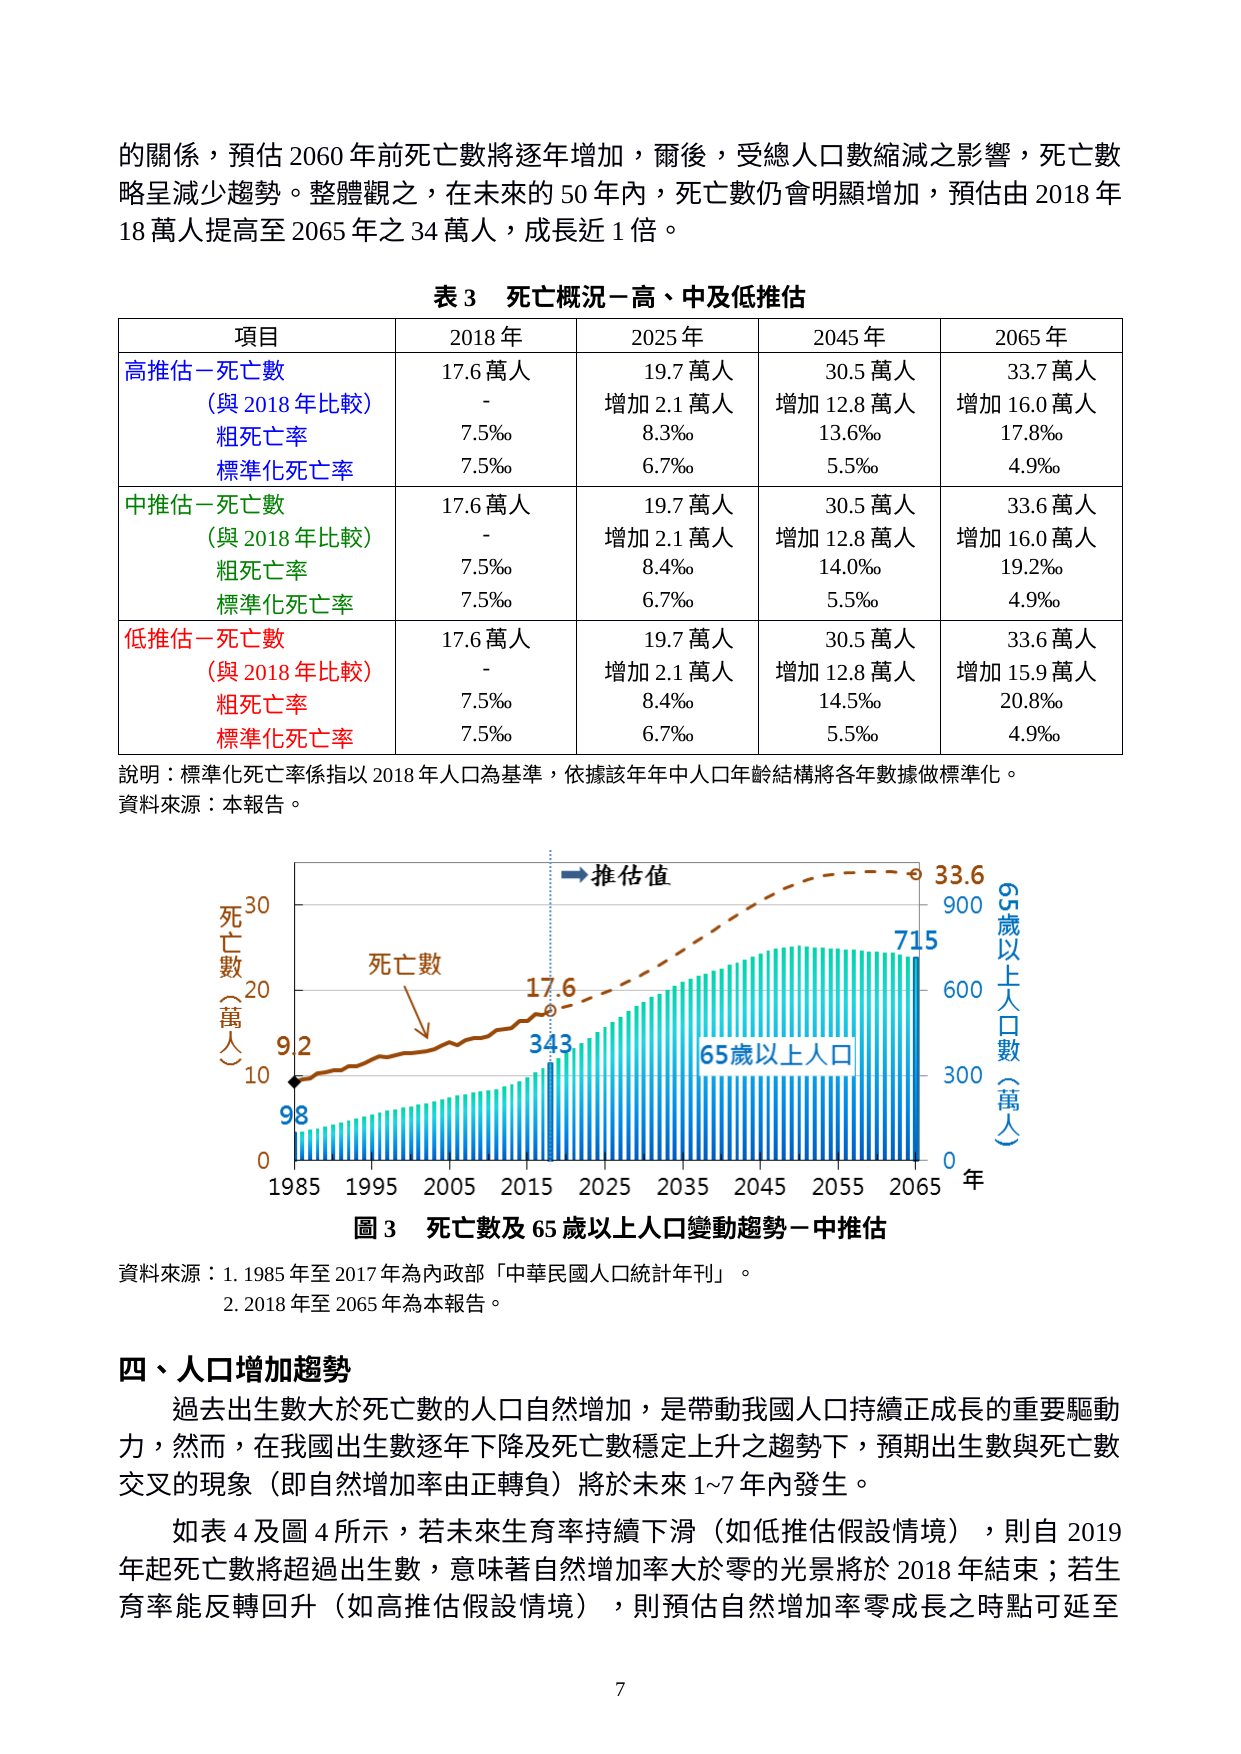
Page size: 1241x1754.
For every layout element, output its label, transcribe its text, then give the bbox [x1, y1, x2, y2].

picture [206, 848, 1034, 1203]
table_cell 14.0‰ [759, 553, 940, 586]
table_header 項目 [119, 319, 395, 352]
subtitle 四、人口增加趨勢 [118, 1347, 1122, 1389]
table_cell 5.5‰ [759, 720, 940, 754]
table_cell 中推估－死亡數 [119, 487, 395, 520]
table_cell 19.7萬人 [577, 487, 758, 520]
table_cell 13.6‰ [759, 419, 940, 452]
table_cell 30.5萬人 [759, 621, 940, 654]
table_cell （與2018年比較） [119, 386, 395, 419]
table_cell 4.9‰ [941, 453, 1122, 486]
table_cell 6.7‰ [577, 453, 758, 486]
table_cell 17.8‰ [941, 419, 1122, 452]
table_cell 增加12.8萬人 [759, 386, 940, 419]
table_cell 增加16.0萬人 [941, 520, 1122, 553]
table_header 2018年 [396, 319, 576, 352]
table_cell 高推估－死亡數 [119, 353, 395, 386]
table_cell 6.7‰ [577, 720, 758, 754]
table_header 2025年 [577, 319, 758, 352]
table_cell 7.5‰ [396, 453, 576, 486]
text 的關係，預估2060年前死亡數將逐年增加，爾後，受總人口數縮減之影響，死亡數略呈減少趨勢。整體觀之，在未來的50年內，死亡數仍會明顯增加，預估由2018年18萬人提高至2065年之34萬人，成長近1倍。 [118, 136, 1122, 248]
table_cell 5.5‰ [759, 586, 940, 620]
table_cell （與2018年比較） [119, 654, 395, 687]
table_cell 30.5萬人 [759, 353, 940, 386]
table_cell 17.6萬人 [396, 487, 576, 520]
table_cell 19.7萬人 [577, 621, 758, 654]
text 2. 2018年至2065年為本報告。 [223, 1288, 1122, 1318]
table_cell 7.5‰ [396, 553, 576, 586]
table_cell 8.4‰ [577, 687, 758, 720]
table_cell 粗死亡率 [119, 687, 395, 720]
table_cell 17.6萬人 [396, 621, 576, 654]
text 資料來源：1. 1985年至2017年為內政部「中華民國人口統計年刊」。 [118, 1257, 1122, 1288]
table_cell 增加16.0萬人 [941, 386, 1122, 419]
table_cell 8.4‰ [577, 553, 758, 586]
table_cell 14.5‰ [759, 687, 940, 720]
text 過去出生數大於死亡數的人口自然增加，是帶動我國人口持續正成長的重要驅動力，然而，在我國出生數逐年下降及死亡數穩定上升之趨勢下，預期出生數與死亡數交叉的現象（即自然增加率由正轉負）將於未來1~7年內發生。 [118, 1389, 1122, 1502]
text 圖3 死亡數及65歲以上人口變動趨勢－中推估 [118, 1209, 1122, 1245]
table_cell 7.5‰ [396, 720, 576, 754]
table_cell 33.6萬人 [941, 487, 1122, 520]
table_cell 19.2‰ [941, 553, 1122, 586]
table_cell 標準化死亡率 [119, 720, 395, 754]
table_cell 增加2.1萬人 [577, 654, 758, 687]
table_cell - [396, 654, 576, 687]
table_cell 低推估－死亡數 [119, 621, 395, 654]
table_cell 增加15.9萬人 [941, 654, 1122, 687]
table_cell 8.3‰ [577, 419, 758, 452]
table_cell 30.5萬人 [759, 487, 940, 520]
table_cell 增加12.8萬人 [759, 654, 940, 687]
text 資料來源：本報告。 [118, 789, 1122, 819]
table_cell 19.7萬人 [577, 353, 758, 386]
table_cell 4.9‰ [941, 586, 1122, 620]
table_cell 7.5‰ [396, 419, 576, 452]
table_cell 6.7‰ [577, 586, 758, 620]
table_cell 7.5‰ [396, 687, 576, 720]
table_cell 增加12.8萬人 [759, 520, 940, 553]
table_cell （與2018年比較） [119, 520, 395, 553]
table_cell 4.9‰ [941, 720, 1122, 754]
text 說明：標準化死亡率係指以2018年人口為基準，依據該年年中人口年齡結構將各年數據做標準化。 [118, 758, 1122, 789]
table_cell 5.5‰ [759, 453, 940, 486]
table_cell - [396, 386, 576, 419]
table_header 2065年 [941, 319, 1122, 352]
table_cell 標準化死亡率 [119, 453, 395, 486]
table_cell 粗死亡率 [119, 419, 395, 452]
table_cell 33.6萬人 [941, 621, 1122, 654]
table_cell 增加2.1萬人 [577, 386, 758, 419]
table_cell 增加2.1萬人 [577, 520, 758, 553]
table_cell 標準化死亡率 [119, 586, 395, 620]
table_cell 17.6萬人 [396, 353, 576, 386]
text 表3 死亡概況－高、中及低推估 [118, 277, 1122, 314]
text 如表4及圖4所示，若未來生育率持續下滑（如低推估假設情境），則自2019年起死亡數將超過出生數，意味著自然增加率大於零的光景將於2018年結束；若生育率能反轉回升（如高推估假設情境），則預估自然增加率零成長之時點可延至 [118, 1512, 1122, 1624]
table_cell 粗死亡率 [119, 553, 395, 586]
table_cell - [396, 520, 576, 553]
table_cell 20.8‰ [941, 687, 1122, 720]
table_cell 7.5‰ [396, 586, 576, 620]
table_cell 33.7萬人 [941, 353, 1122, 386]
table_header 2045年 [759, 319, 940, 352]
